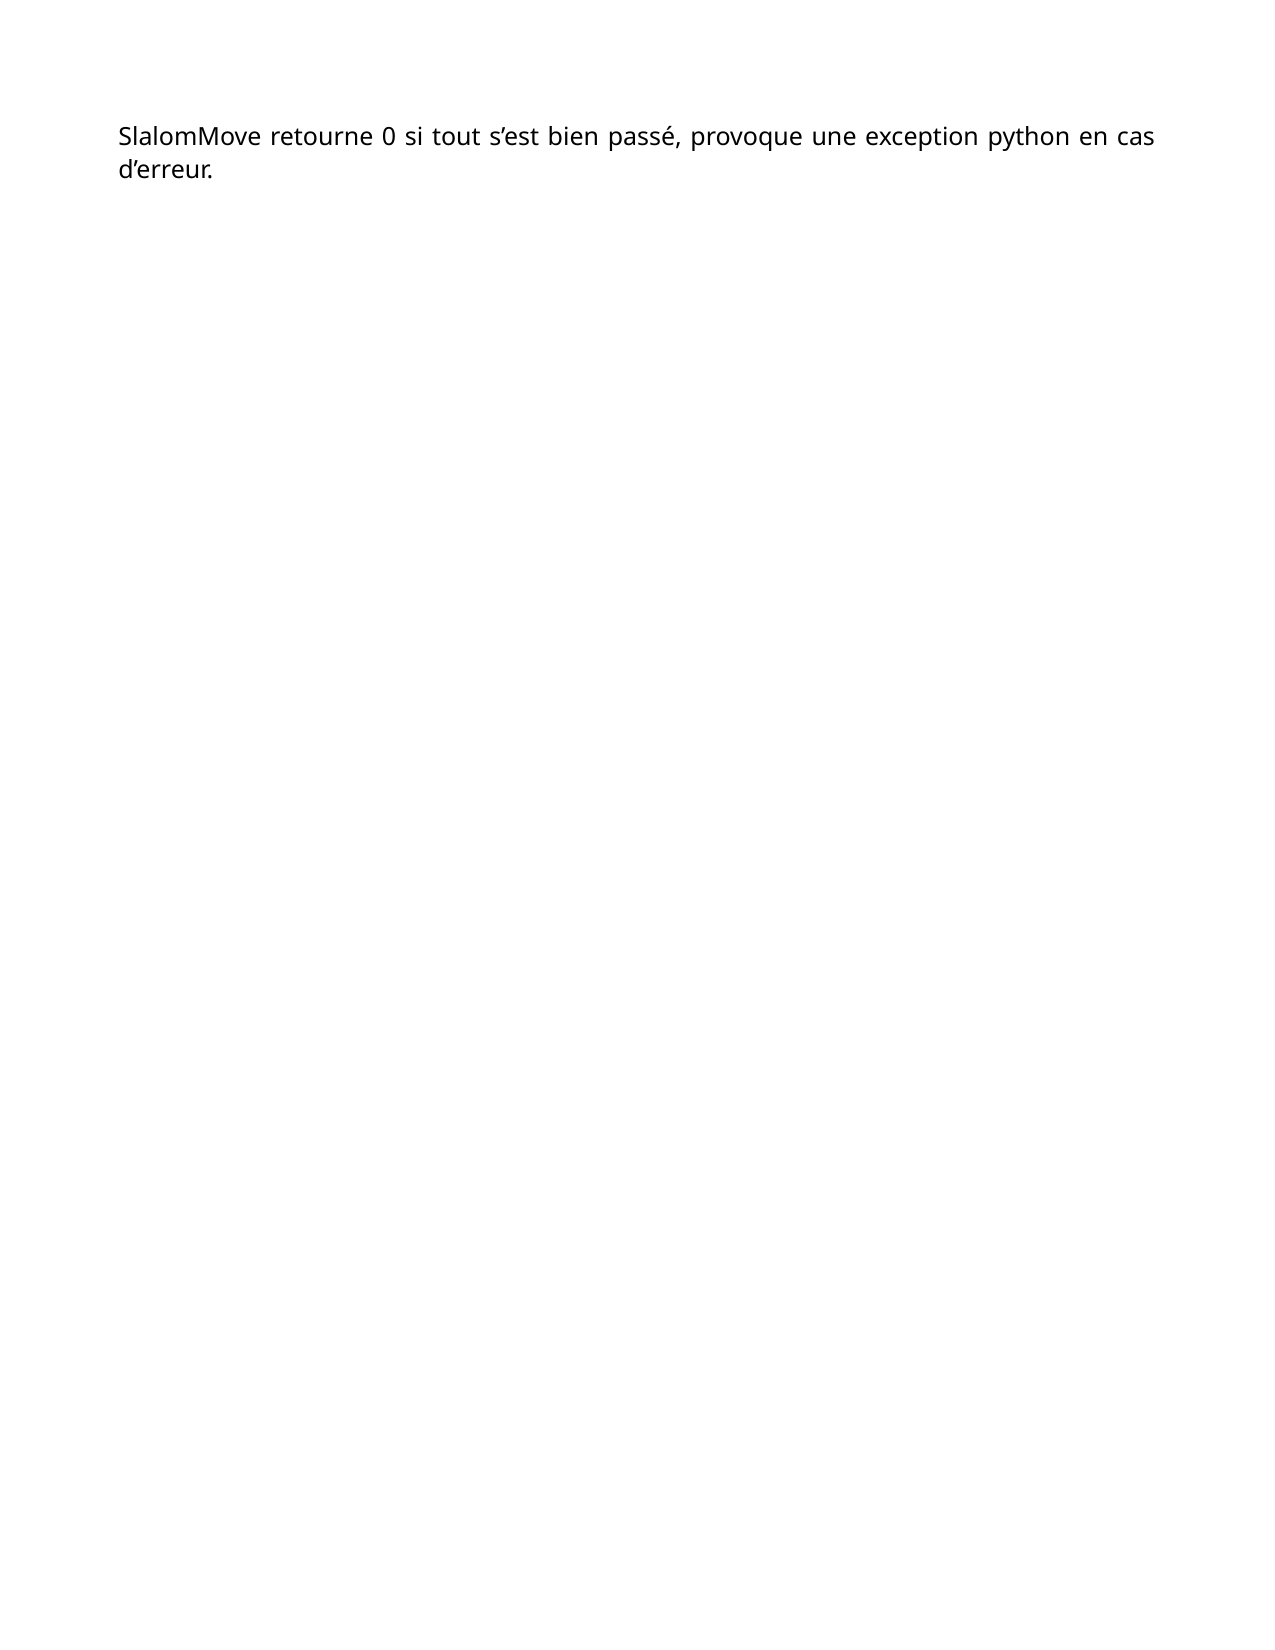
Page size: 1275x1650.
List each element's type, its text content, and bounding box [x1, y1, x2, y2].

text SlalomMove retourne 0 si tout s’est bien passé, provoque une exception python en cas d’erreur. [118, 118, 1157, 186]
